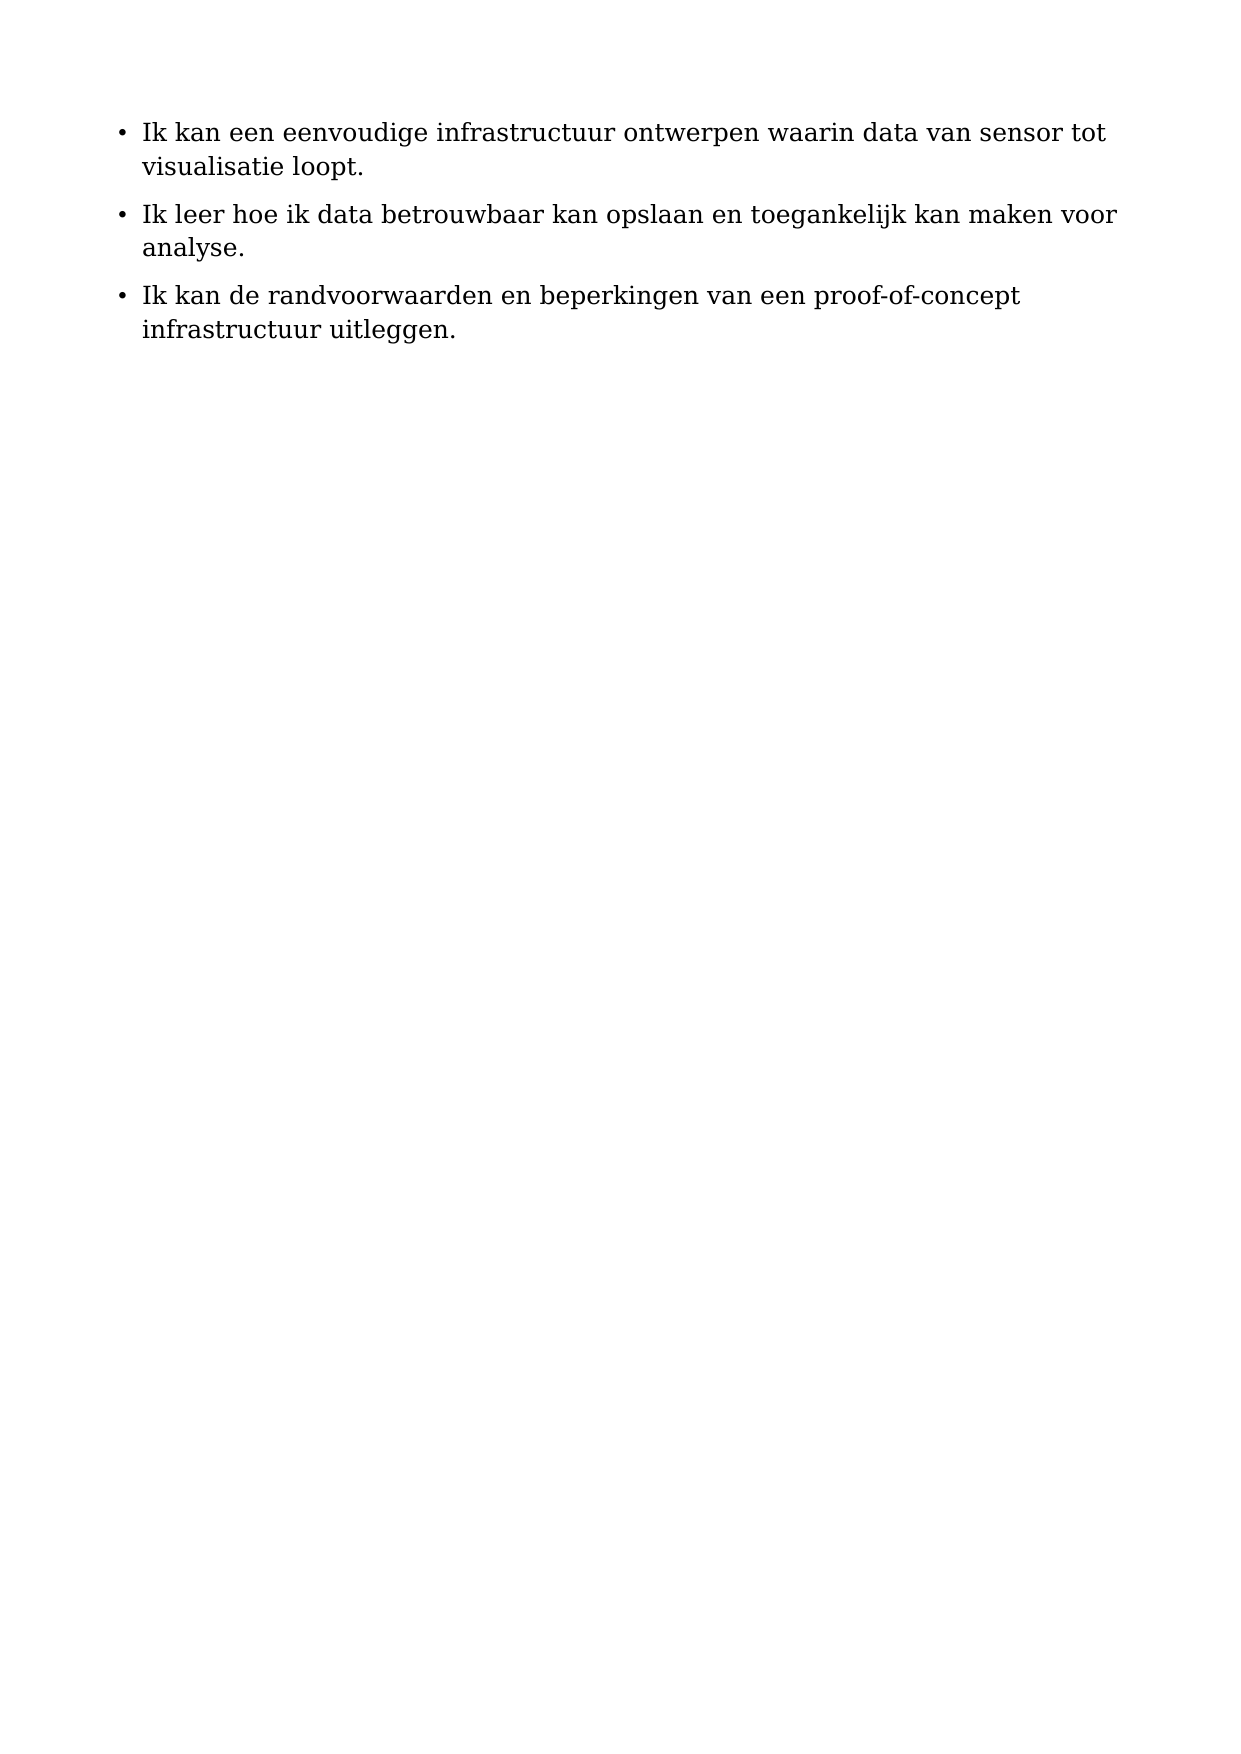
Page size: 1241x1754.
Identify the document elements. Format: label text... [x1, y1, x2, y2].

list Ik leer hoe ik data betrouwbaar kan opslaan en toegankelijk kan maken voor analyse. [118, 200, 1122, 262]
list Ik kan de randvoorwaarden en beperkingen van een proof-of-concept infrastructuur uitleggen. [118, 281, 1122, 344]
list Ik kan een eenvoudige infrastructuur ontwerpen waarin data van sensor tot visualisatie loopt. [118, 118, 1122, 181]
